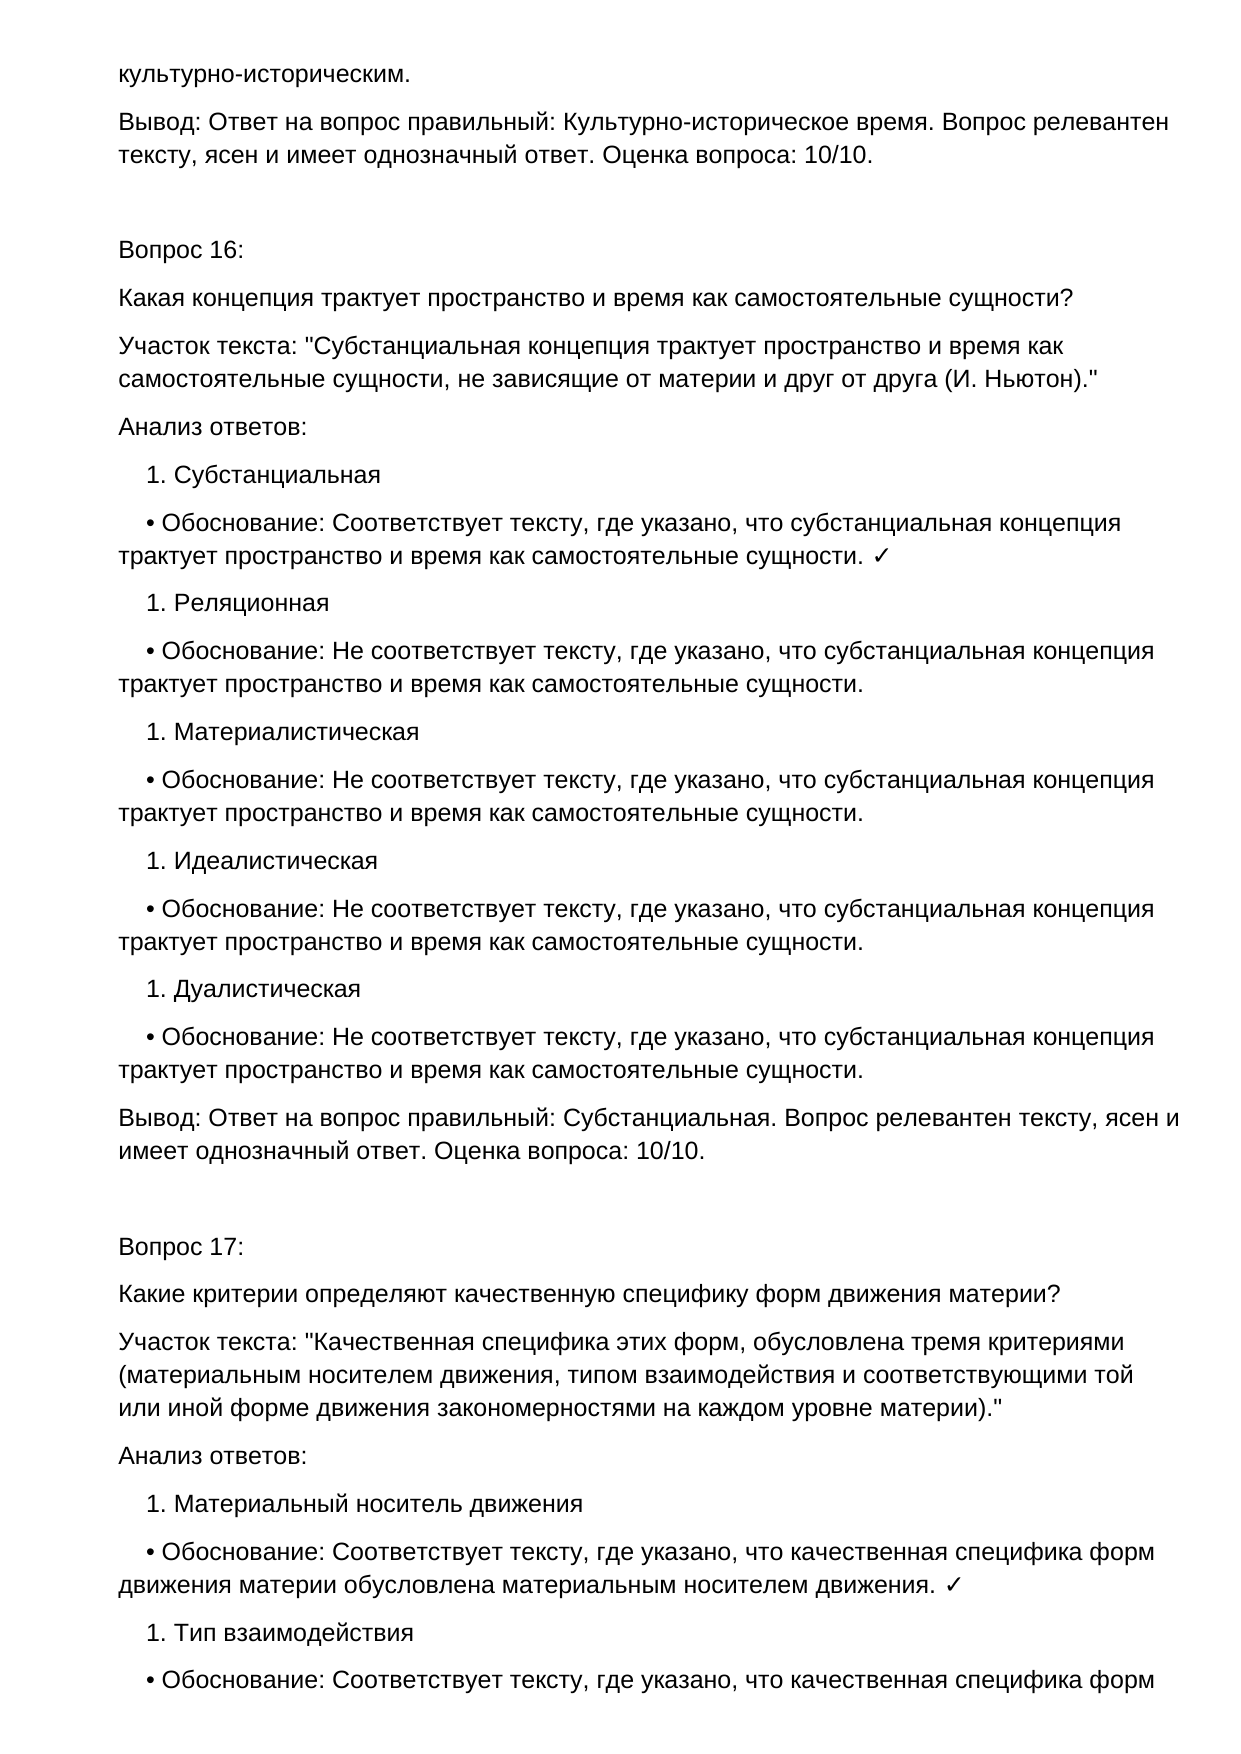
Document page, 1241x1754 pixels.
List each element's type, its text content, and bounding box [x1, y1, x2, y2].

text • Обоснование: Не соответствует тексту, где указано, что субстанциальная концепция трактует пространство и время как самостоятельные сущности. [118, 636, 1181, 698]
text Анализ ответов: [118, 1441, 1181, 1470]
text • Обоснование: Соответствует тексту, где указано, что качественная специфика форм [118, 1665, 1181, 1694]
text 1. Тип взаимодействия [118, 1618, 1181, 1646]
text Какие критерии определяют качественную специфику форм движения материи? [118, 1279, 1181, 1308]
text 1. Материалистическая [118, 717, 1181, 746]
text Какая концепция трактует пространство и время как самостоятельные сущности? [118, 283, 1181, 312]
text Вопрос 16: [118, 236, 1181, 264]
text Участок текста: "Субстанциальная концепция трактует пространство и время как самостоятельные сущности, не зависящие от материи и друг от друга (И. Ньютон)." [118, 331, 1181, 393]
text Вывод: Ответ на вопрос правильный: Субстанциальная. Вопрос релевантен тексту, ясен и имеет однозначный ответ. Оценка вопроса: 10/10. [118, 1103, 1181, 1165]
text Анализ ответов: [118, 412, 1181, 441]
text 1. Дуалистическая [118, 974, 1181, 1003]
text 1. Идеалистическая [118, 846, 1181, 874]
text культурно-историческим. [118, 59, 1181, 88]
text • Обоснование: Не соответствует тексту, где указано, что субстанциальная концепция трактует пространство и время как самостоятельные сущности. [118, 765, 1181, 827]
text Вывод: Ответ на вопрос правильный: Культурно-историческое время. Вопрос релевантен тексту, ясен и имеет однозначный ответ. Оценка вопроса: 10/10. [118, 107, 1181, 169]
text 1. Субстанциальная [118, 460, 1181, 488]
text • Обоснование: Соответствует тексту, где указано, что качественная специфика форм движения материи обусловлена материальным носителем движения. ✓ [118, 1537, 1181, 1598]
text Вопрос 17: [118, 1232, 1181, 1260]
text 1. Реляционная [118, 588, 1181, 617]
text Участок текста: "Качественная специфика этих форм, обусловлена тремя критериями (материальным носителем движения, типом взаимодействия и соответствующими той или иной форме движения закономерностями на каждом уровне материи)." [118, 1327, 1181, 1422]
text 1. Материальный носитель движения [118, 1489, 1181, 1518]
text • Обоснование: Не соответствует тексту, где указано, что субстанциальная концепция трактует пространство и время как самостоятельные сущности. [118, 893, 1181, 955]
text • Обоснование: Не соответствует тексту, где указано, что субстанциальная концепция трактует пространство и время как самостоятельные сущности. [118, 1022, 1181, 1084]
text • Обоснование: Соответствует тексту, где указано, что субстанциальная концепция трактует пространство и время как самостоятельные сущности. ✓ [118, 508, 1181, 569]
